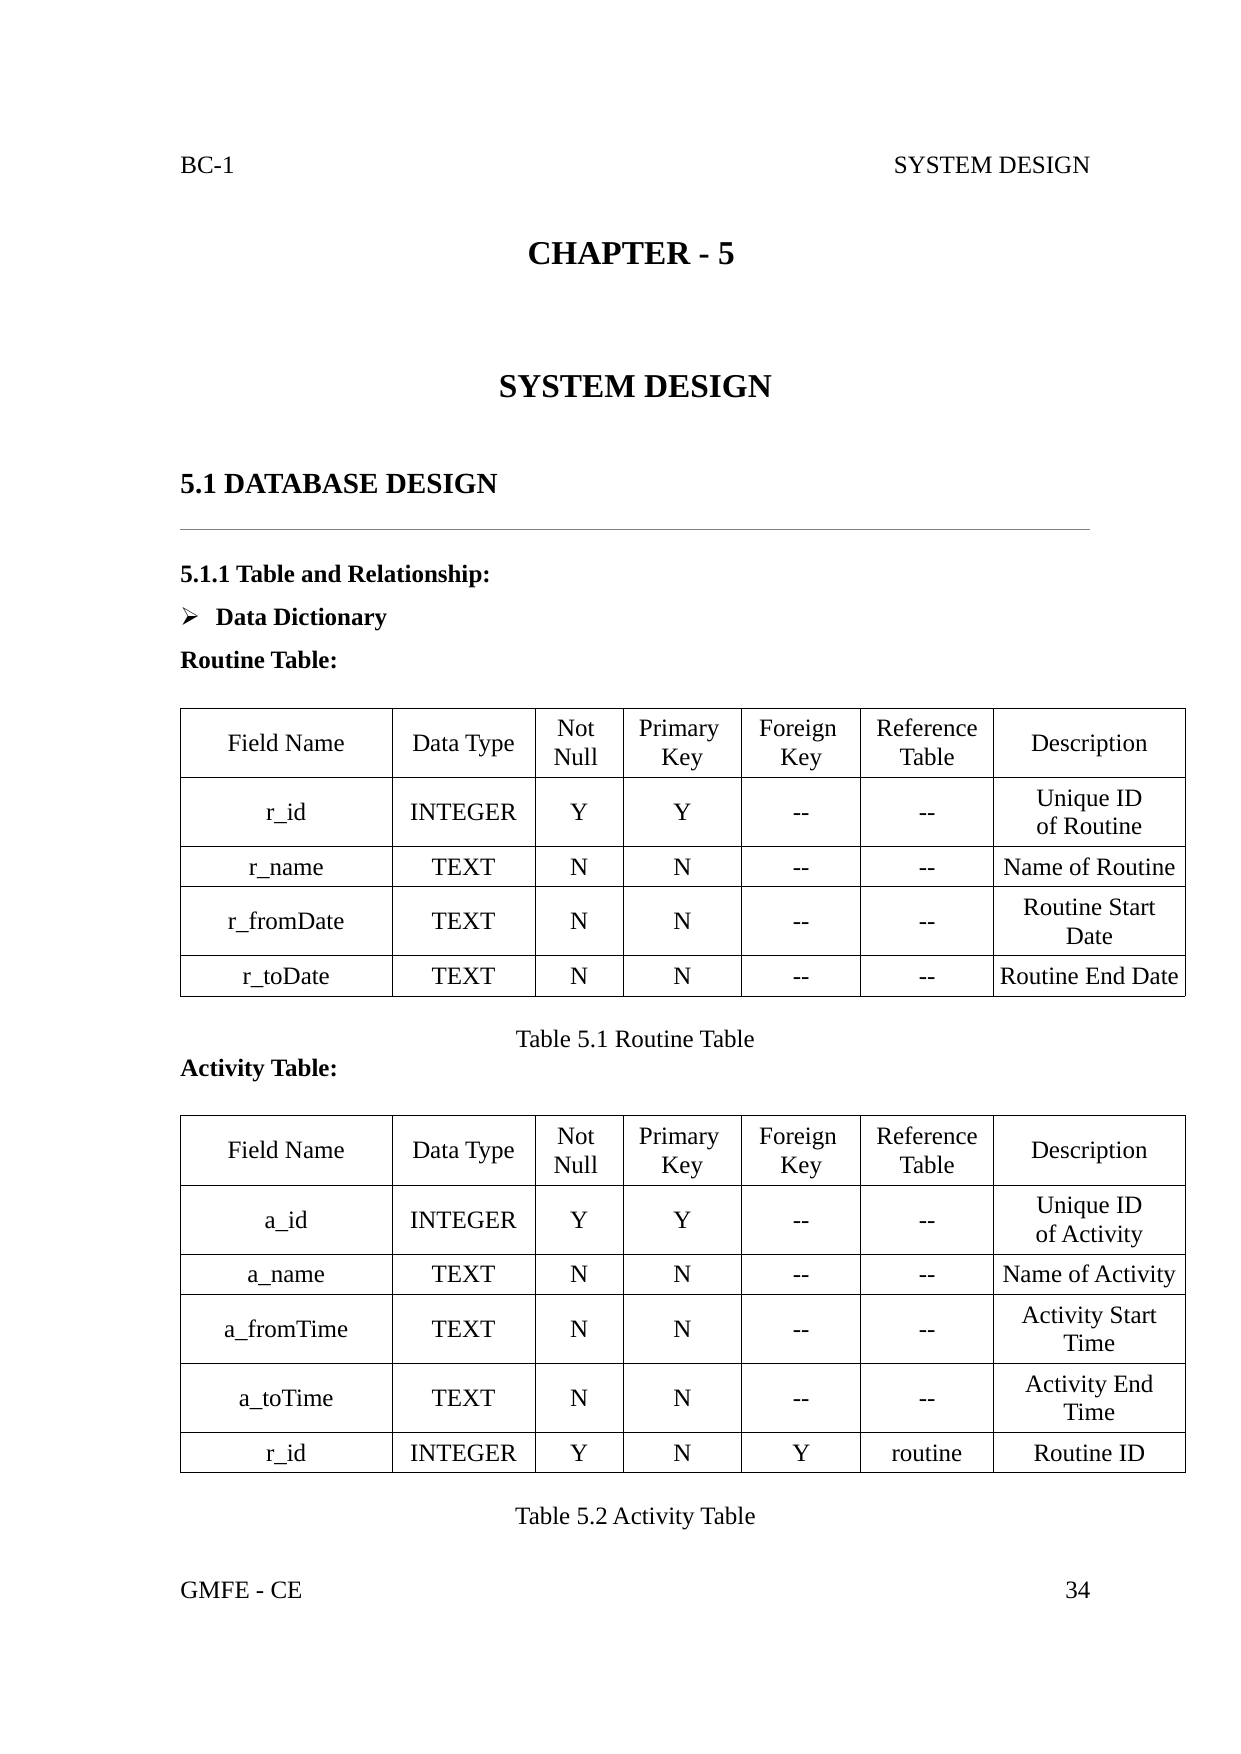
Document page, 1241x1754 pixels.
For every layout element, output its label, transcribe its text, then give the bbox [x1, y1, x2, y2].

table_cell a_name [181, 1255, 392, 1294]
table_cell -- [742, 1295, 860, 1363]
table_cell N [536, 1295, 623, 1363]
table_cell -- [861, 1255, 993, 1294]
table_cell N [624, 1433, 741, 1472]
table_cell N [536, 956, 623, 996]
table_header Description [994, 1116, 1185, 1184]
subtitle SYSTEM DESIGN [180, 367, 1090, 405]
table_cell -- [742, 887, 860, 955]
table_cell N [536, 887, 623, 955]
table_cell N [536, 847, 623, 886]
table_cell Y [536, 1433, 623, 1472]
table_header Foreign Key [742, 709, 860, 777]
table_cell Y [536, 778, 623, 846]
table_cell -- [742, 956, 860, 996]
table_cell N [624, 887, 741, 955]
text 5.1.1 Table and Relationship: [180, 559, 1090, 587]
table_cell r_toDate [181, 956, 392, 996]
table_cell -- [742, 1364, 860, 1432]
table_cell a_toTime [181, 1364, 392, 1432]
table_header Description [994, 709, 1185, 777]
text Activity Table: [180, 1053, 1090, 1082]
table_header Primary Key [624, 1116, 741, 1184]
table_cell Name of Routine [994, 847, 1185, 886]
table_cell Y [742, 1433, 860, 1472]
table_header Field Name [181, 1116, 392, 1184]
table_cell Routine Start Date [994, 887, 1185, 955]
table_cell Routine End Date [994, 956, 1185, 996]
list Data Dictionary [180, 602, 1090, 631]
table_cell TEXT [393, 1255, 535, 1294]
table_cell -- [861, 1186, 993, 1253]
table_cell TEXT [393, 887, 535, 955]
table_cell Unique ID of Activity [994, 1186, 1185, 1253]
table_cell -- [861, 778, 993, 846]
text Routine Table: [180, 645, 1090, 674]
table_header Foreign Key [742, 1116, 860, 1184]
table_cell TEXT [393, 1295, 535, 1363]
table_cell -- [861, 956, 993, 996]
table_cell -- [742, 1255, 860, 1294]
table_header Data Type [393, 709, 535, 777]
table_cell INTEGER [393, 1186, 535, 1253]
table_cell N [536, 1255, 623, 1294]
table_header Data Type [393, 1116, 535, 1184]
table_cell -- [861, 1364, 993, 1432]
table_header Primary Key [624, 709, 741, 777]
table_cell N [624, 847, 741, 886]
table_cell r_fromDate [181, 887, 392, 955]
table_cell Activity End Time [994, 1364, 1185, 1432]
table_cell -- [861, 847, 993, 886]
table_cell TEXT [393, 847, 535, 886]
table_header Not Null [536, 1116, 623, 1184]
table_header Reference Table [861, 1116, 993, 1184]
table_cell TEXT [393, 956, 535, 996]
table_header Reference Table [861, 709, 993, 777]
table_cell a_id [181, 1186, 392, 1253]
table_cell INTEGER [393, 1433, 535, 1472]
table_cell N [624, 1255, 741, 1294]
table_cell Name of Activity [994, 1255, 1185, 1294]
table_cell -- [742, 778, 860, 846]
table_cell -- [861, 887, 993, 955]
table_cell N [536, 1364, 623, 1432]
table_cell -- [861, 1295, 993, 1363]
table_cell routine [861, 1433, 993, 1472]
subtitle CHAPTER - 5 [180, 233, 1090, 272]
table_cell N [624, 1364, 741, 1432]
table_cell -- [742, 847, 860, 886]
text Table 5.2 Activity Table [180, 1501, 1090, 1530]
table_cell TEXT [393, 1364, 535, 1432]
table_cell N [624, 956, 741, 996]
table_cell Unique ID of Routine [994, 778, 1185, 846]
text 5.1 DATABASE DESIGN [180, 466, 1090, 500]
table_cell Routine ID [994, 1433, 1185, 1472]
table_cell N [624, 1295, 741, 1363]
table_cell Y [536, 1186, 623, 1253]
text Table 5.1 Routine Table [180, 1024, 1090, 1053]
table_cell -- [742, 1186, 860, 1253]
table_header Not Null [536, 709, 623, 777]
table_cell Y [624, 1186, 741, 1253]
table_cell Y [624, 778, 741, 846]
table_cell r_id [181, 778, 392, 846]
table_cell INTEGER [393, 778, 535, 846]
table_cell r_id [181, 1433, 392, 1472]
table_cell r_name [181, 847, 392, 886]
table_header Field Name [181, 709, 392, 777]
table_cell a_fromTime [181, 1295, 392, 1363]
table_cell Activity Start Time [994, 1295, 1185, 1363]
